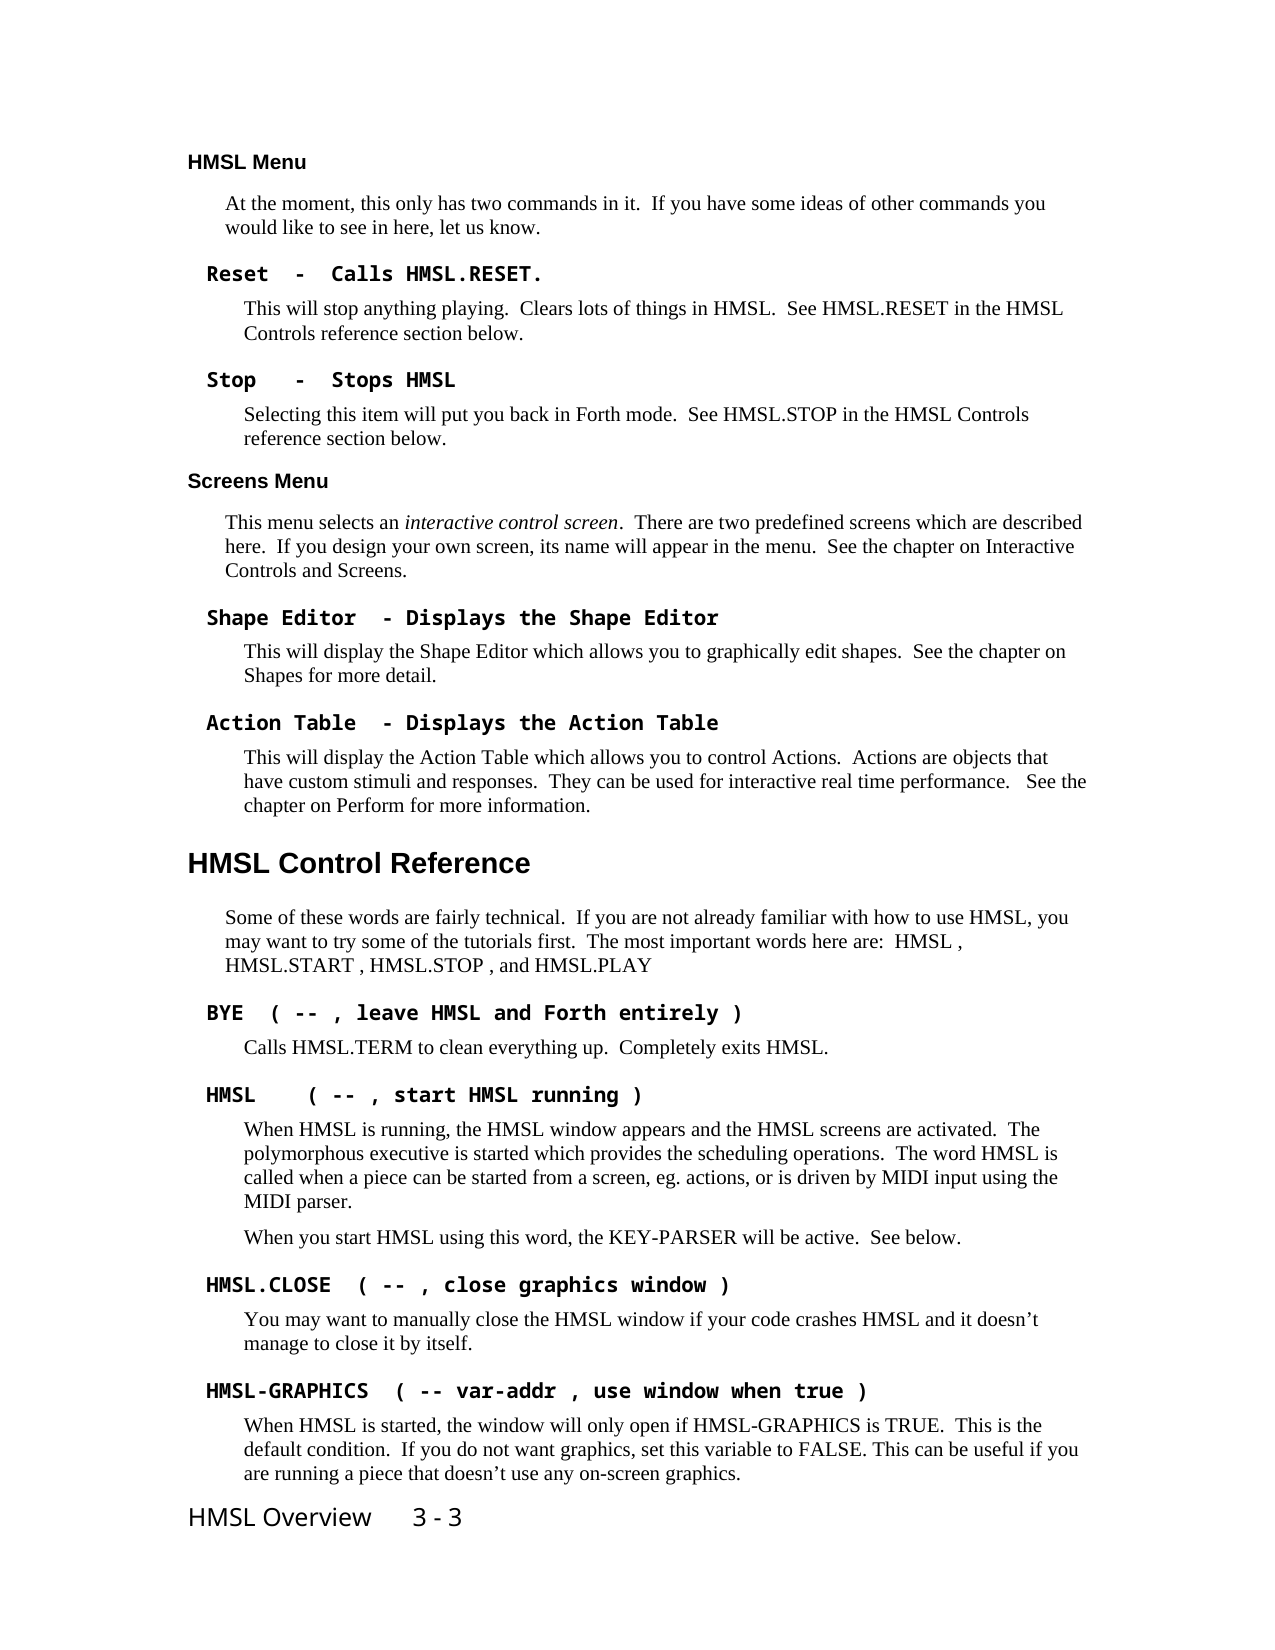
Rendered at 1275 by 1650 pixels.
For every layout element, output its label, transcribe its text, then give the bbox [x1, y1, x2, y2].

text Selecting this item will put you back in Forth mode. See HMSL.STOP in the HMSL Controls reference section below. [244, 402, 1087, 450]
text This will display the Action Table which allows you to control Actions. Actions are objects that have custom stimuli and responses. They can be used for interactive real time performance. See the chapter on Perform for more information. [244, 745, 1087, 817]
text When HMSL is started, the window will only open if HMSL-GRAPHICS is TRUE. This is the default condition. If you do not want graphics, set this variable to FALSE. This can be useful if you are running a piece that doesn’t use any on-screen graphics. [244, 1413, 1087, 1485]
text Reset - Calls HMSL.RESET. [206, 259, 1162, 288]
text At the moment, this only has two commands in it. If you have some ideas of other commands you would like to see in here, let us know. [225, 191, 1087, 239]
text BYE ( -- , leave HMSL and Forth entirely ) [206, 998, 1162, 1026]
text Some of these words are fairly technical. If you are not already familiar with how to use HMSL, you may want to try some of the tutorials first. The most important words here are: HMSL , HMSL.START , HMSL.STOP , and HMSL.PLAY [225, 905, 1087, 977]
text HMSL.CLOSE ( -- , close graphics window ) [206, 1270, 1162, 1298]
text Action Table - Displays the Action Table [206, 708, 1162, 737]
text HMSL ( -- , start HMSL running ) [206, 1080, 1162, 1108]
text Calls HMSL.TERM to clean everything up. Completely exits HMSL. [244, 1035, 1087, 1059]
text This will display the Shape Editor which allows you to graphically edit shapes. See the chapter on Shapes for more detail. [244, 639, 1087, 687]
text This menu selects an interactive control screen. There are two predefined screens which are described here. If you design your own screen, its name will appear in the menu. See the chapter on Interactive Controls and Screens. [225, 509, 1087, 582]
text Stop - Stops HMSL [206, 365, 1162, 394]
text You may want to manually close the HMSL window if your code crashes HMSL and it doesn’t manage to close it by itself. [244, 1307, 1087, 1355]
text When HMSL is running, the HMSL window appears and the HMSL screens are activated. The polymorphous executive is started which provides the scheduling operations. The word HMSL is called when a piece can be started from a screen, eg. actions, or is driven by MIDI input using the MIDI parser. [244, 1116, 1087, 1213]
text When you start HMSL using this word, the KEY-PARSER will be active. See below. [244, 1225, 1087, 1249]
text Shape Editor - Displays the Shape Editor [206, 603, 1162, 631]
text HMSL-GRAPHICS ( -- var-addr , use window when true ) [206, 1376, 1162, 1404]
subtitle HMSL Control Reference [187, 846, 1087, 880]
subtitle Screens Menu [187, 469, 1087, 493]
subtitle HMSL Menu [187, 150, 1087, 174]
text This will stop anything playing. Clears lots of things in HMSL. See HMSL.RESET in the HMSL Controls reference section below. [244, 296, 1087, 344]
